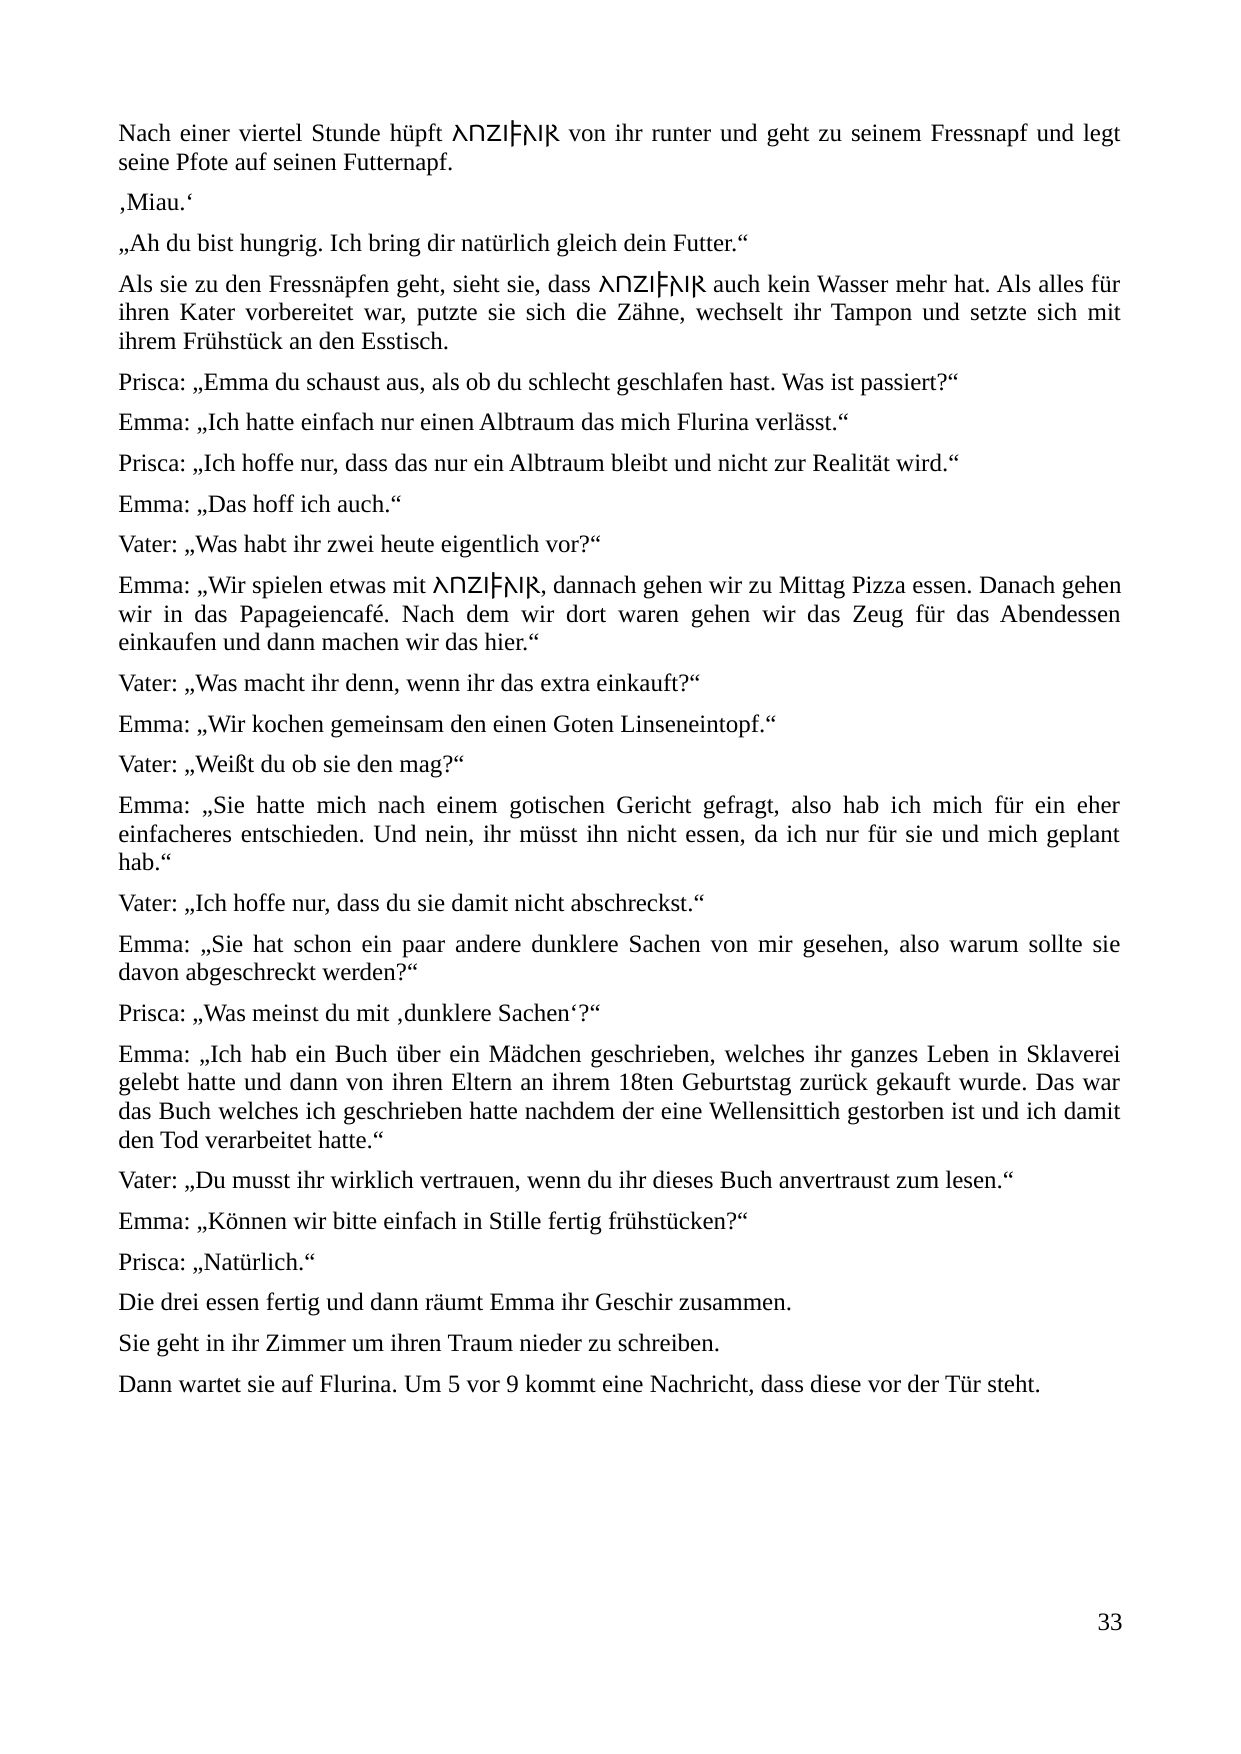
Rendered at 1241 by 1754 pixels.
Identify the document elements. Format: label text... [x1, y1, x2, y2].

text Vater: „Weißt du ob sie den mag?“ [118, 749, 1122, 778]
text Die drei essen fertig und dann räumt Emma ihr Geschir zusammen. [118, 1287, 1122, 1316]
text Prisca: „Natürlich.“ [118, 1247, 1122, 1276]
text Vater: „Du musst ihr wirklich vertrauen, wenn du ihr dieses Buch anvertraust zum lesen.“ [118, 1166, 1122, 1194]
text Emma: „Ich hab ein Buch über ein Mädchen geschrieben, welches ihr ganzes Leben in Sklaverei gelebt hatte und dann von ihren Eltern an ihrem 18ten Geburtstag zurück gekauft wurde. Das war das Buch welches ich geschrieben hatte nachdem der eine Wellensittich gestorben ist und ich damit den Tod verarbeitet hatte.“ [118, 1039, 1122, 1154]
text Emma: „Ich hatte einfach nur einen Albtraum das mich Flurina verlässt.“ [118, 407, 1122, 436]
text Vater: „Was macht ihr denn, wenn ihr das extra einkauft?“ [118, 668, 1122, 697]
text Emma: „Sie hatte mich nach einem gotischen Gericht gefragt, also hab ich mich für ein eher einfacheres entschieden. Und nein, ihr müsst ihn nicht essen, da ich nur für sie und mich geplant hab.“ [118, 790, 1122, 876]
text Sie geht in ihr Zimmer um ihren Traum nieder zu schreiben. [118, 1328, 1122, 1357]
text Emma: „Sie hat schon ein paar andere dunklere Sachen von mir gesehen, also warum sollte sie davon abgeschreckt werden?“ [118, 929, 1122, 986]
text Dann wartet sie auf Flurina. Um 5 vor 9 kommt eine Nachricht, dass diese vor der Tür steht. [118, 1369, 1122, 1397]
text ‚Miau.‘ [118, 187, 1122, 216]
text Emma: „Können wir bitte einfach in Stille fertig frühstücken?“ [118, 1206, 1122, 1235]
text „Ah du bist hungrig. Ich bring dir natürlich gleich dein Futter.“ [118, 228, 1122, 257]
text Als sie zu den Fressnäpfen geht, sieht sie, dass 𐌻𐌿𐌶𐌹𐍆𐌰𐌹𐍂 auch kein Wasser mehr hat. Als alles für ihren Kater vorbereitet war, putzte sie sich die Zähne, wechselt ihr Tampon und setzte sich mit ihrem Frühstück an den Esstisch. [118, 269, 1122, 355]
text Prisca: „Ich hoffe nur, dass das nur ein Albtraum bleibt und nicht zur Realität wird.“ [118, 448, 1122, 477]
text Prisca: „Emma du schaust aus, als ob du schlecht geschlafen hast. Was ist passiert?“ [118, 367, 1122, 396]
text Emma: „Das hoff ich auch.“ [118, 489, 1122, 517]
text Emma: „Wir kochen gemeinsam den einen Goten Linseneintopf.“ [118, 709, 1122, 737]
text Vater: „Was habt ihr zwei heute eigentlich vor?“ [118, 529, 1122, 558]
text Prisca: „Was meinst du mit ‚dunklere Sachen‘?“ [118, 998, 1122, 1027]
text Vater: „Ich hoffe nur, dass du sie damit nicht abschreckst.“ [118, 888, 1122, 917]
text Emma: „Wir spielen etwas mit 𐌻𐌿𐌶𐌹𐍆𐌰𐌹𐍂, dannach gehen wir zu Mittag Pizza essen. Danach gehen wir in das Papageiencafé. Nach dem wir dort waren gehen wir das Zeug für das Abendessen einkaufen und dann machen wir das hier.“ [118, 570, 1122, 656]
text Nach einer viertel Stunde hüpft 𐌻𐌿𐌶𐌹𐍆𐌰𐌹𐍂 von ihr runter und geht zu seinem Fressnapf und legt seine Pfote auf seinen Futternapf. [118, 118, 1122, 176]
